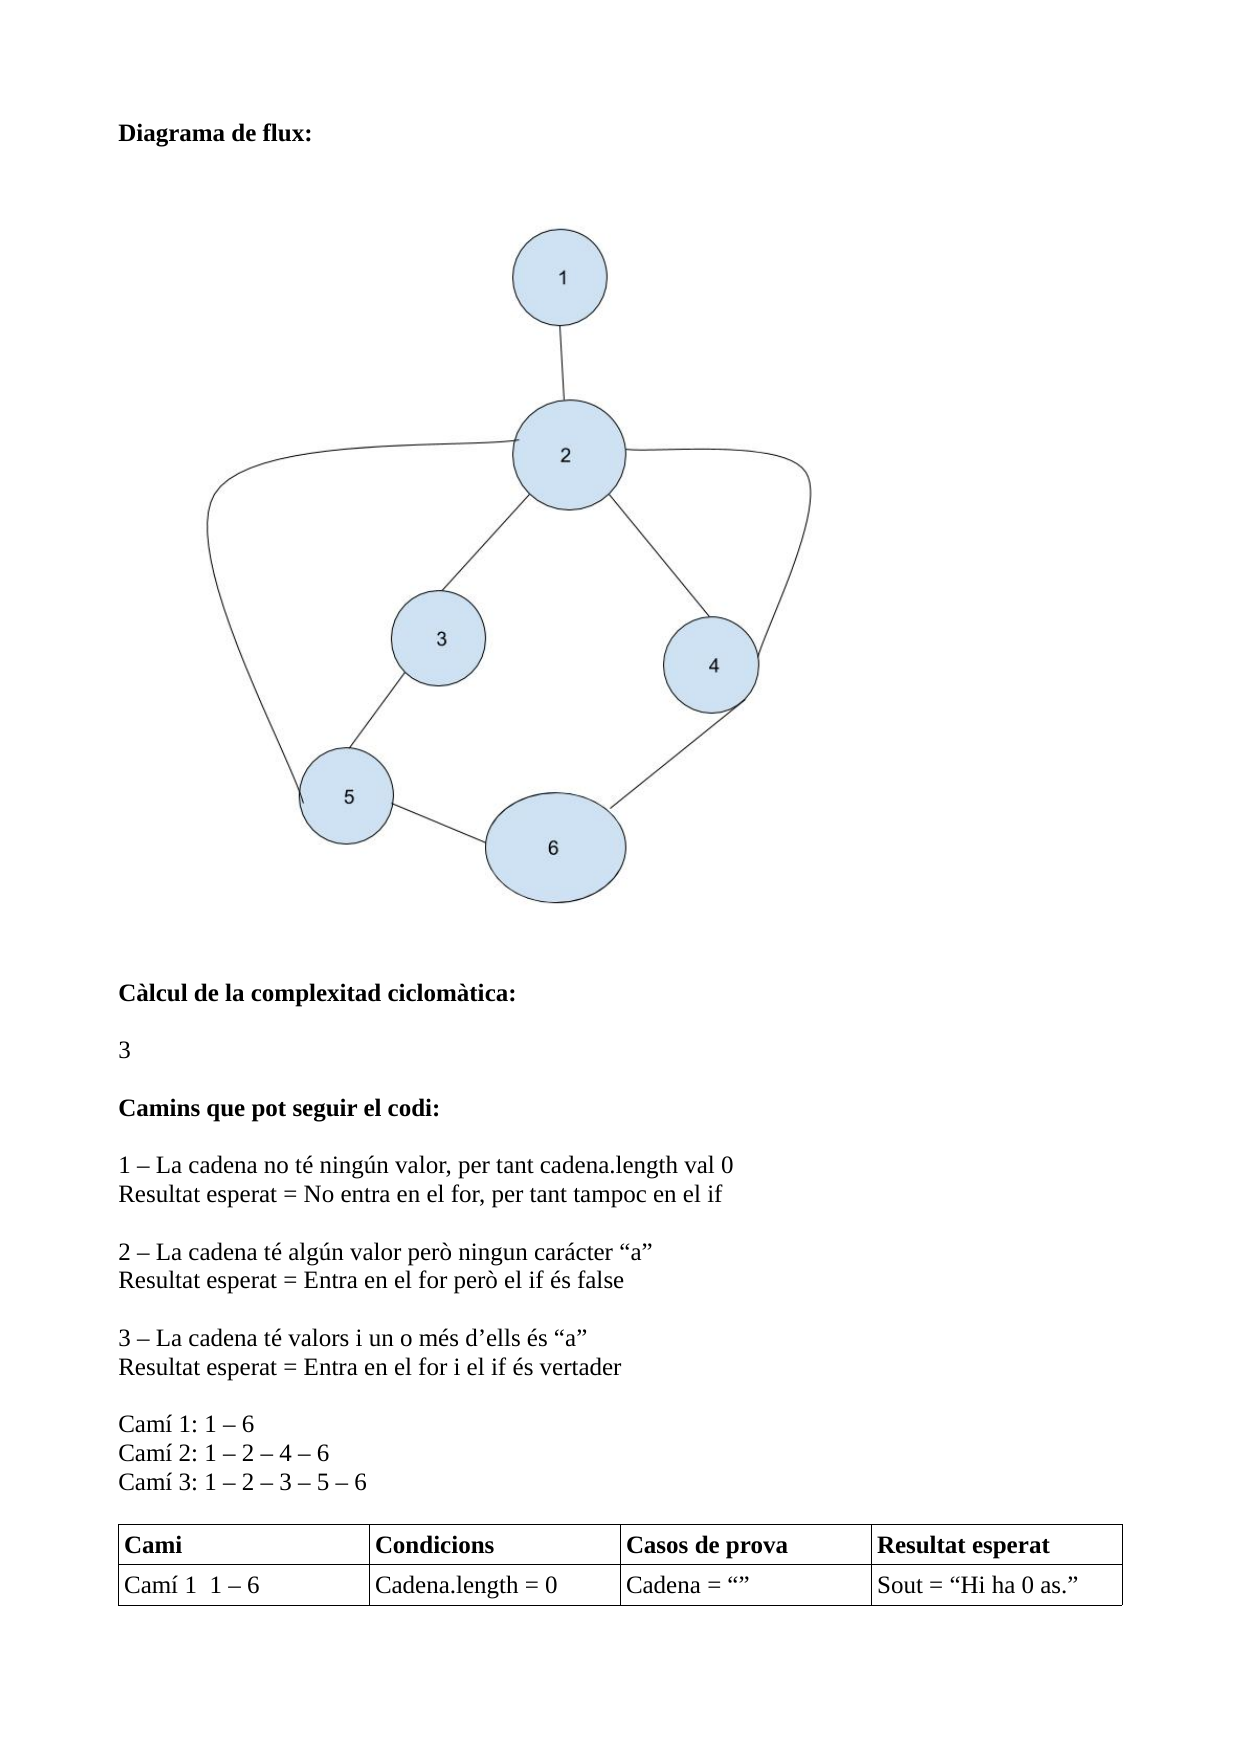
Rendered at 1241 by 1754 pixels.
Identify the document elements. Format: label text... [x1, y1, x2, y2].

text 2 – La cadena té algún valor però ningun carácter “a” [118, 1237, 1122, 1265]
text Camí 2: 1 – 2 – 4 – 6 [118, 1438, 1122, 1467]
text Diagrama de flux: [118, 118, 1122, 147]
table_cell Cadena = “” [621, 1565, 871, 1605]
text Camins que pot seguir el codi: [118, 1093, 1122, 1122]
table_header Casos de prova [621, 1525, 871, 1564]
text 3 – La cadena té valors i un o més d’ells és “a” [118, 1323, 1122, 1352]
table_header Cami [119, 1525, 369, 1564]
table_header Condicions [370, 1525, 620, 1564]
text Resultat esperat = No entra en el for, per tant tampoc en el if [118, 1179, 1122, 1208]
table_header Resultat esperat [872, 1525, 1122, 1564]
table_cell Camí 1 1 – 6 [119, 1565, 369, 1605]
text 3 [118, 1035, 1122, 1064]
text Resultat esperat = Entra en el for i el if és vertader [118, 1352, 1122, 1380]
text Càlcul de la complexitad ciclomàtica: [118, 978, 1122, 1007]
text Camí 1: 1 – 6 [118, 1409, 1122, 1438]
table_cell Cadena.length = 0 [370, 1565, 620, 1605]
text 1 – La cadena no té ningún valor, per tant cadena.length val 0 [118, 1150, 1122, 1179]
text Resultat esperat = Entra en el for però el if és false [118, 1265, 1122, 1294]
table_cell Sout = “Hi ha 0 as.” [872, 1565, 1122, 1605]
text Camí 3: 1 – 2 – 3 – 5 – 6 [118, 1467, 1122, 1495]
picture [125, 167, 1130, 921]
